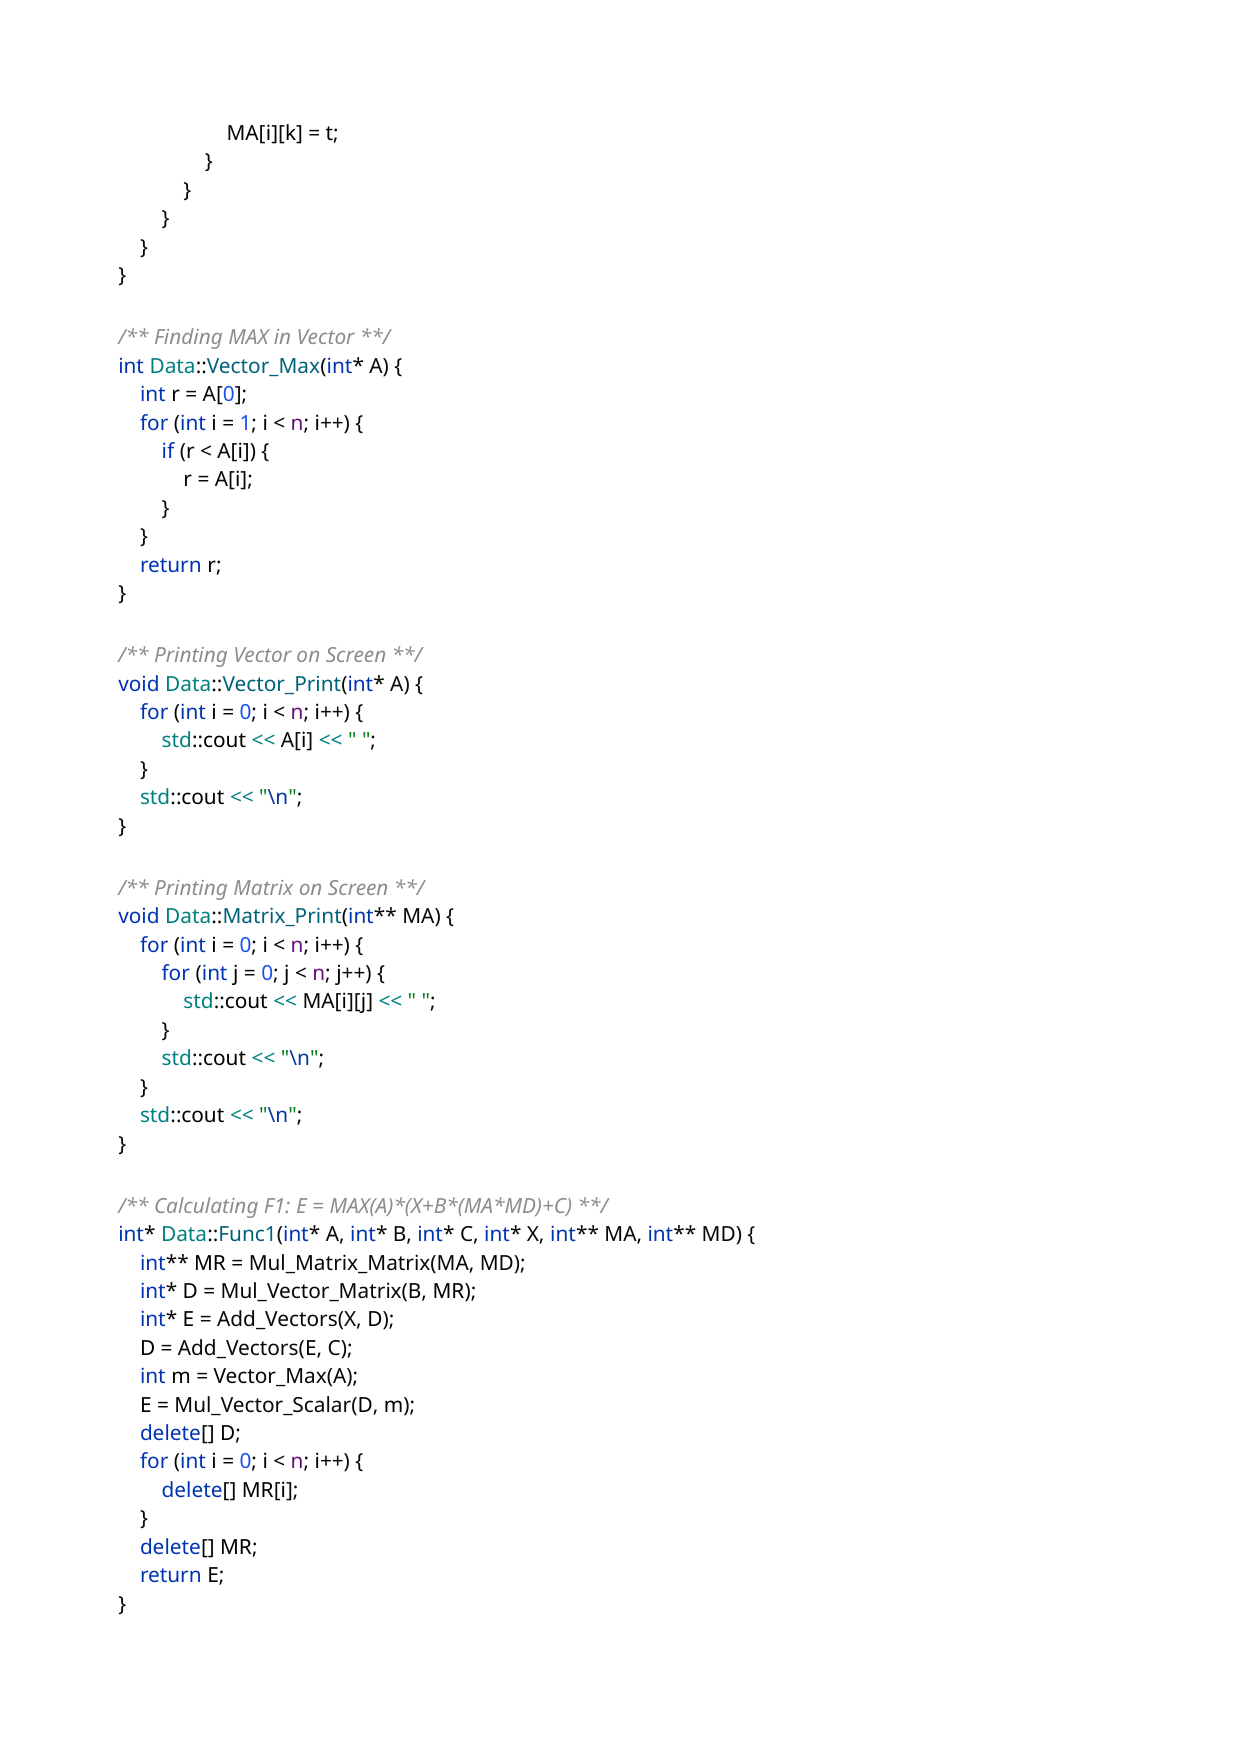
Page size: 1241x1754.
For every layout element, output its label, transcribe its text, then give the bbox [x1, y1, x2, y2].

text MA[i][k] = t; } } } } } /** Finding MAX in Vector **/ int Data::Vector_Max(int* A) { int r = A[0]; for (int i = 1; i < n; i++) { if (r < A[i]) { r = A[i]; } } return r; } /** Printing Vector on Screen **/ void Data::Vector_Print(int* A) { for (int i = 0; i < n; i++) { std::cout << A[i] << " "; } std::cout << "\n"; } /** Printing Matrix on Screen **/ void Data::Matrix_Print(int** MA) { for (int i = 0; i < n; i++) { for (int j = 0; j < n; j++) { std::cout << MA[i][j] << " "; } std::cout << "\n"; } std::cout << "\n"; } /** Calculating F1: E = MAX(A)*(X+B*(MA*MD)+C) **/ int* Data::Func1(int* A, int* B, int* C, int* X, int** MA, int** MD) { int** MR = Mul_Matrix_Matrix(MA, MD); int* D = Mul_Vector_Matrix(B, MR); int* E = Add_Vectors(X, D); D = Add_Vectors(E, C); int m = Vector_Max(A); E = Mul_Vector_Scalar(D, m); delete[] D; for (int i = 0; i < n; i++) { delete[] MR[i]; } delete[] MR; return E; } [118, 118, 1122, 1617]
